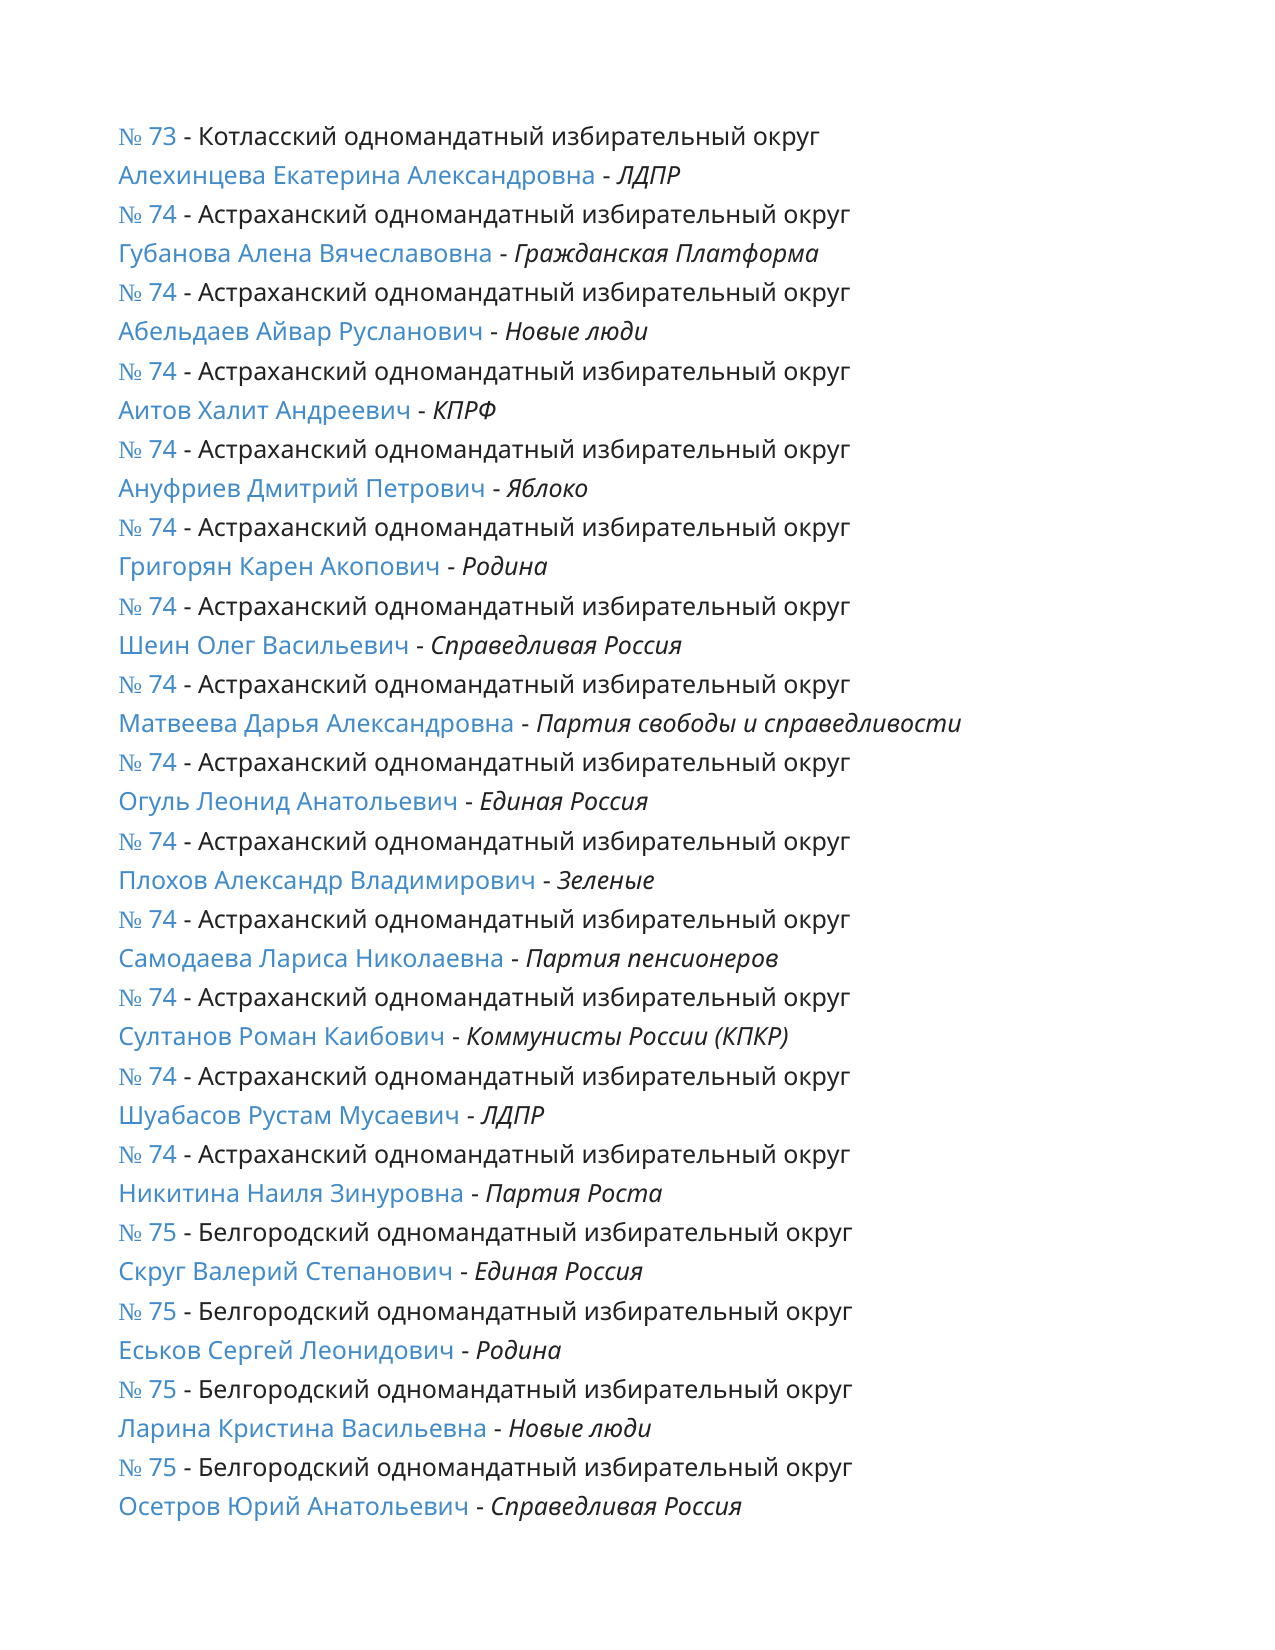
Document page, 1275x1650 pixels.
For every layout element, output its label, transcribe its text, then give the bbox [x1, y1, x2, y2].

text № 74 - Астраханский одномандатный избирательный округ [118, 353, 1157, 387]
text Ларина Кристина Васильевна - Новые люди [118, 1411, 1157, 1445]
text Шуабасов Рустам Мусаевич - ЛДПР [118, 1097, 1157, 1131]
text № 74 - Астраханский одномандатный избирательный округ [118, 510, 1157, 544]
text № 74 - Астраханский одномандатный избирательный округ [118, 196, 1157, 231]
text Осетров Юрий Анатольевич - Справедливая Россия [118, 1489, 1157, 1523]
text № 74 - Астраханский одномандатный избирательный округ [118, 980, 1157, 1014]
text № 74 - Астраханский одномандатный избирательный округ [118, 745, 1157, 779]
text № 75 - Белгородский одномандатный избирательный округ [118, 1215, 1157, 1249]
text Еськов Сергей Леонидович - Родина [118, 1332, 1157, 1366]
text Абельдаев Айвар Русланович - Новые люди [118, 314, 1157, 348]
text Никитина Наиля Зинуровна - Партия Роста [118, 1176, 1157, 1210]
text № 74 - Астраханский одномандатный избирательный округ [118, 823, 1157, 857]
text Самодаева Лариса Николаевна - Партия пенсионеров [118, 941, 1157, 975]
text № 75 - Белгородский одномандатный избирательный округ [118, 1371, 1157, 1406]
text № 74 - Астраханский одномандатный избирательный округ [118, 588, 1157, 622]
text № 74 - Астраханский одномандатный избирательный округ [118, 666, 1157, 701]
text № 75 - Белгородский одномандатный избирательный округ [118, 1293, 1157, 1327]
text № 74 - Астраханский одномандатный избирательный округ [118, 1058, 1157, 1092]
text Скруг Валерий Степанович - Единая Россия [118, 1254, 1157, 1288]
text № 74 - Астраханский одномандатный избирательный округ [118, 1136, 1157, 1171]
text Алехинцева Екатерина Александровна - ЛДПР [118, 157, 1157, 191]
text Огуль Леонид Анатольевич - Единая Россия [118, 784, 1157, 818]
text № 74 - Астраханский одномандатный избирательный округ [118, 275, 1157, 309]
text № 73 - Котласский одномандатный избирательный округ [118, 118, 1157, 152]
text № 74 - Астраханский одномандатный избирательный округ [118, 901, 1157, 936]
text № 75 - Белгородский одномандатный избирательный округ [118, 1450, 1157, 1484]
text Губанова Алена Вячеславовна - Гражданская Платформа [118, 236, 1157, 270]
text Плохов Александр Владимирович - Зеленые [118, 862, 1157, 896]
text Шеин Олег Васильевич - Справедливая Россия [118, 627, 1157, 661]
text Григорян Карен Акопович - Родина [118, 549, 1157, 583]
text № 74 - Астраханский одномандатный избирательный округ [118, 431, 1157, 466]
text Аитов Халит Андреевич - КПРФ [118, 392, 1157, 426]
text Ануфриев Дмитрий Петрович - Яблоко [118, 471, 1157, 505]
text Султанов Роман Каибович - Коммунисты России (КПКР) [118, 1019, 1157, 1053]
text Матвеева Дарья Александровна - Партия свободы и справедливости [118, 706, 1157, 740]
